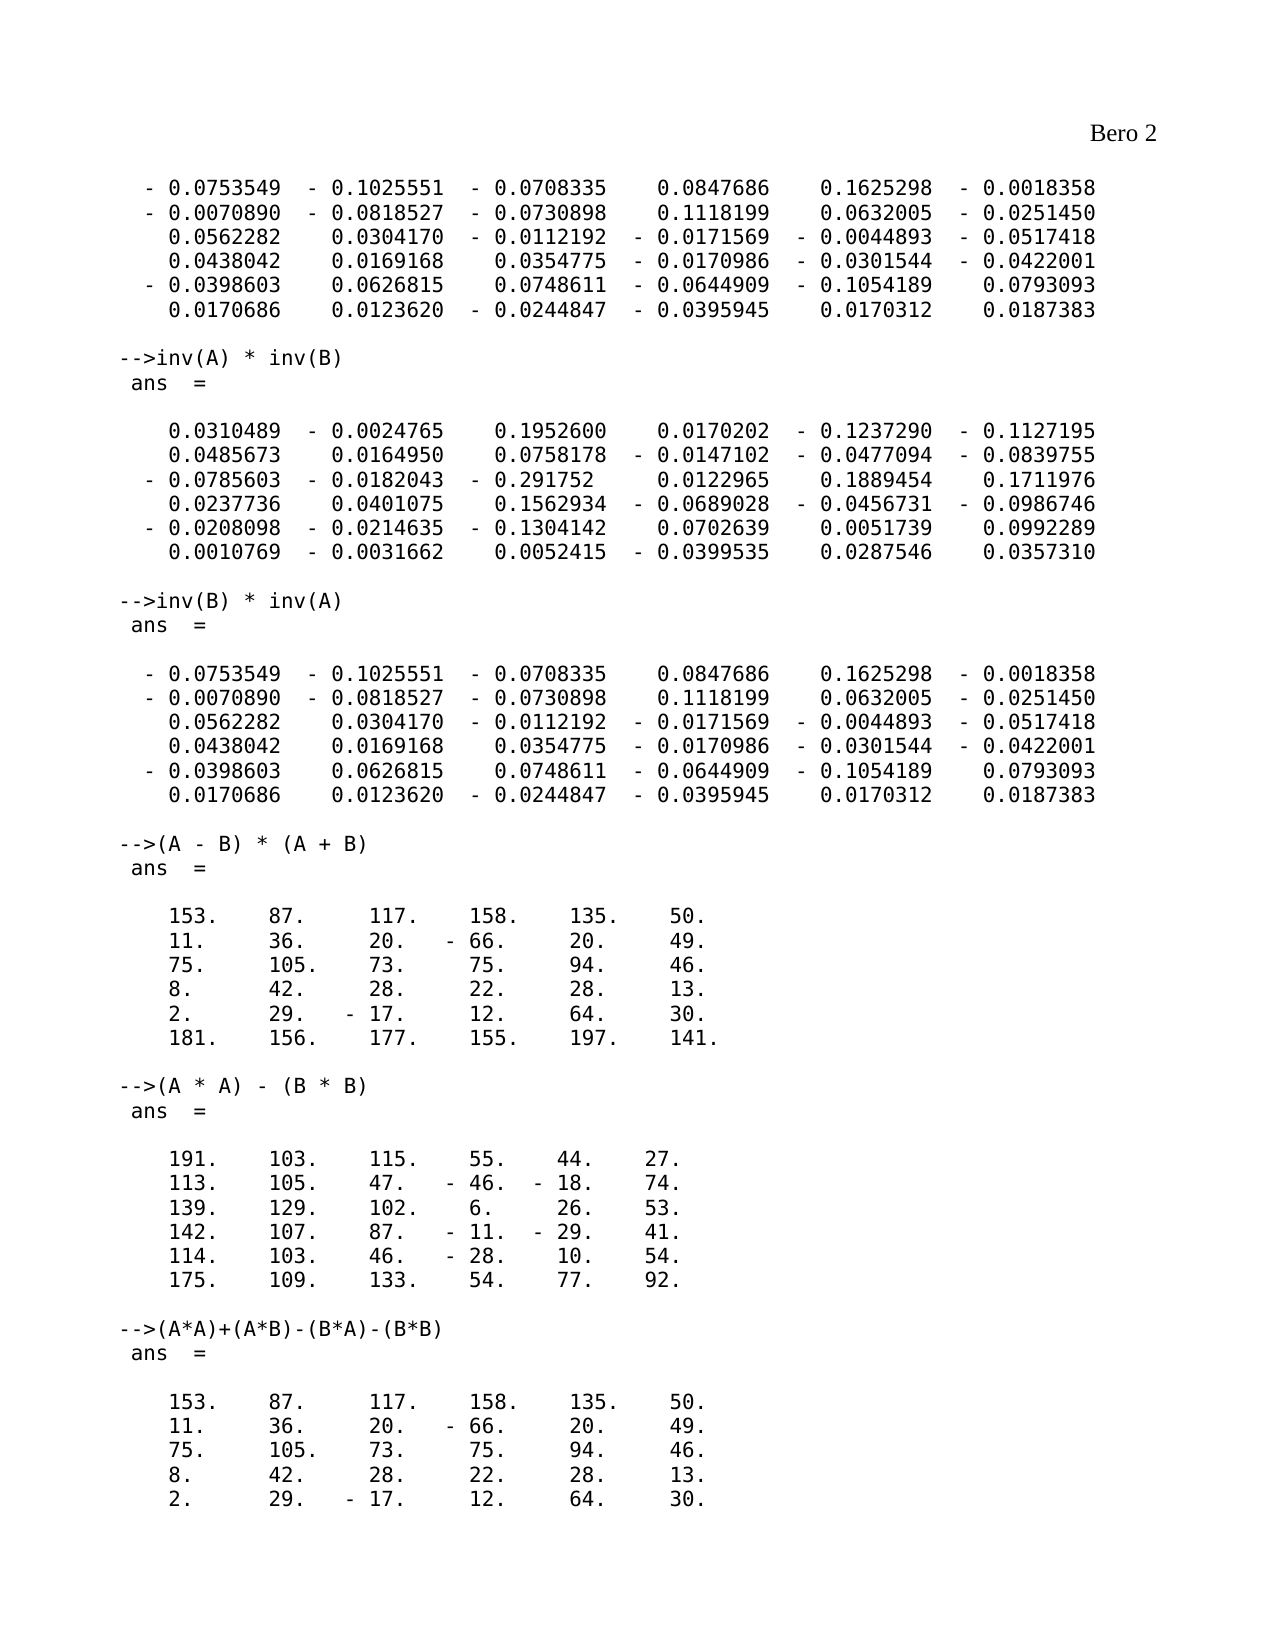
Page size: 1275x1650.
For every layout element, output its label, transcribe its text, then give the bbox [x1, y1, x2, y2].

text 0.0438042 0.0169168 0.0354775 - 0.0170986 - 0.0301544 - 0.0422001 [118, 734, 1157, 759]
text 0.0237736 0.0401075 0.1562934 - 0.0689028 - 0.0456731 - 0.0986746 [118, 492, 1157, 516]
text 142. 107. 87. - 11. - 29. 41. [118, 1220, 1157, 1244]
text -->(A - B) * (A + B) [118, 832, 1157, 856]
text 2. 29. - 17. 12. 64. 30. [118, 1487, 1157, 1511]
text 8. 42. 28. 22. 28. 13. [118, 977, 1157, 1002]
text -->inv(A) * inv(B) [118, 346, 1157, 371]
text ans = [118, 1099, 1157, 1123]
text -->(A * A) - (B * B) [118, 1074, 1157, 1099]
text - 0.0070890 - 0.0818527 - 0.0730898 0.1118199 0.0632005 - 0.0251450 [118, 686, 1157, 710]
text 0.0438042 0.0169168 0.0354775 - 0.0170986 - 0.0301544 - 0.0422001 [118, 249, 1157, 273]
text - 0.0398603 0.0626815 0.0748611 - 0.0644909 - 0.1054189 0.0793093 [118, 759, 1157, 783]
text 0.0170686 0.0123620 - 0.0244847 - 0.0395945 0.0170312 0.0187383 [118, 783, 1157, 807]
text ans = [118, 856, 1157, 880]
text - 0.0753549 - 0.1025551 - 0.0708335 0.0847686 0.1625298 - 0.0018358 [118, 662, 1157, 686]
text 75. 105. 73. 75. 94. 46. [118, 1438, 1157, 1463]
text - 0.0785603 - 0.0182043 - 0.291752 0.0122965 0.1889454 0.1711976 [118, 468, 1157, 492]
text 114. 103. 46. - 28. 10. 54. [118, 1244, 1157, 1268]
text 153. 87. 117. 158. 135. 50. [118, 1390, 1157, 1414]
text 175. 109. 133. 54. 77. 92. [118, 1268, 1157, 1293]
text 11. 36. 20. - 66. 20. 49. [118, 1414, 1157, 1438]
text 0.0310489 - 0.0024765 0.1952600 0.0170202 - 0.1237290 - 0.1127195 [118, 419, 1157, 443]
text - 0.0753549 - 0.1025551 - 0.0708335 0.0847686 0.1625298 - 0.0018358 [118, 176, 1157, 201]
text 191. 103. 115. 55. 44. 27. [118, 1147, 1157, 1171]
text ans = [118, 1341, 1157, 1366]
text 2. 29. - 17. 12. 64. 30. [118, 1002, 1157, 1026]
text -->(A*A)+(A*B)-(B*A)-(B*B) [118, 1317, 1157, 1341]
text ans = [118, 613, 1157, 637]
text 0.0485673 0.0164950 0.0758178 - 0.0147102 - 0.0477094 - 0.0839755 [118, 443, 1157, 468]
text 0.0170686 0.0123620 - 0.0244847 - 0.0395945 0.0170312 0.0187383 [118, 298, 1157, 322]
text 75. 105. 73. 75. 94. 46. [118, 953, 1157, 977]
text 139. 129. 102. 6. 26. 53. [118, 1196, 1157, 1220]
text - 0.0398603 0.0626815 0.0748611 - 0.0644909 - 0.1054189 0.0793093 [118, 273, 1157, 298]
text 0.0562282 0.0304170 - 0.0112192 - 0.0171569 - 0.0044893 - 0.0517418 [118, 225, 1157, 249]
text ans = [118, 371, 1157, 395]
text 11. 36. 20. - 66. 20. 49. [118, 929, 1157, 953]
text 8. 42. 28. 22. 28. 13. [118, 1463, 1157, 1487]
text 181. 156. 177. 155. 197. 141. [118, 1026, 1157, 1050]
text 153. 87. 117. 158. 135. 50. [118, 904, 1157, 929]
text - 0.0070890 - 0.0818527 - 0.0730898 0.1118199 0.0632005 - 0.0251450 [118, 201, 1157, 225]
text 0.0010769 - 0.0031662 0.0052415 - 0.0399535 0.0287546 0.0357310 [118, 540, 1157, 565]
text - 0.0208098 - 0.0214635 - 0.1304142 0.0702639 0.0051739 0.0992289 [118, 516, 1157, 540]
text -->inv(B) * inv(A) [118, 589, 1157, 613]
text 0.0562282 0.0304170 - 0.0112192 - 0.0171569 - 0.0044893 - 0.0517418 [118, 710, 1157, 734]
text 113. 105. 47. - 46. - 18. 74. [118, 1171, 1157, 1196]
